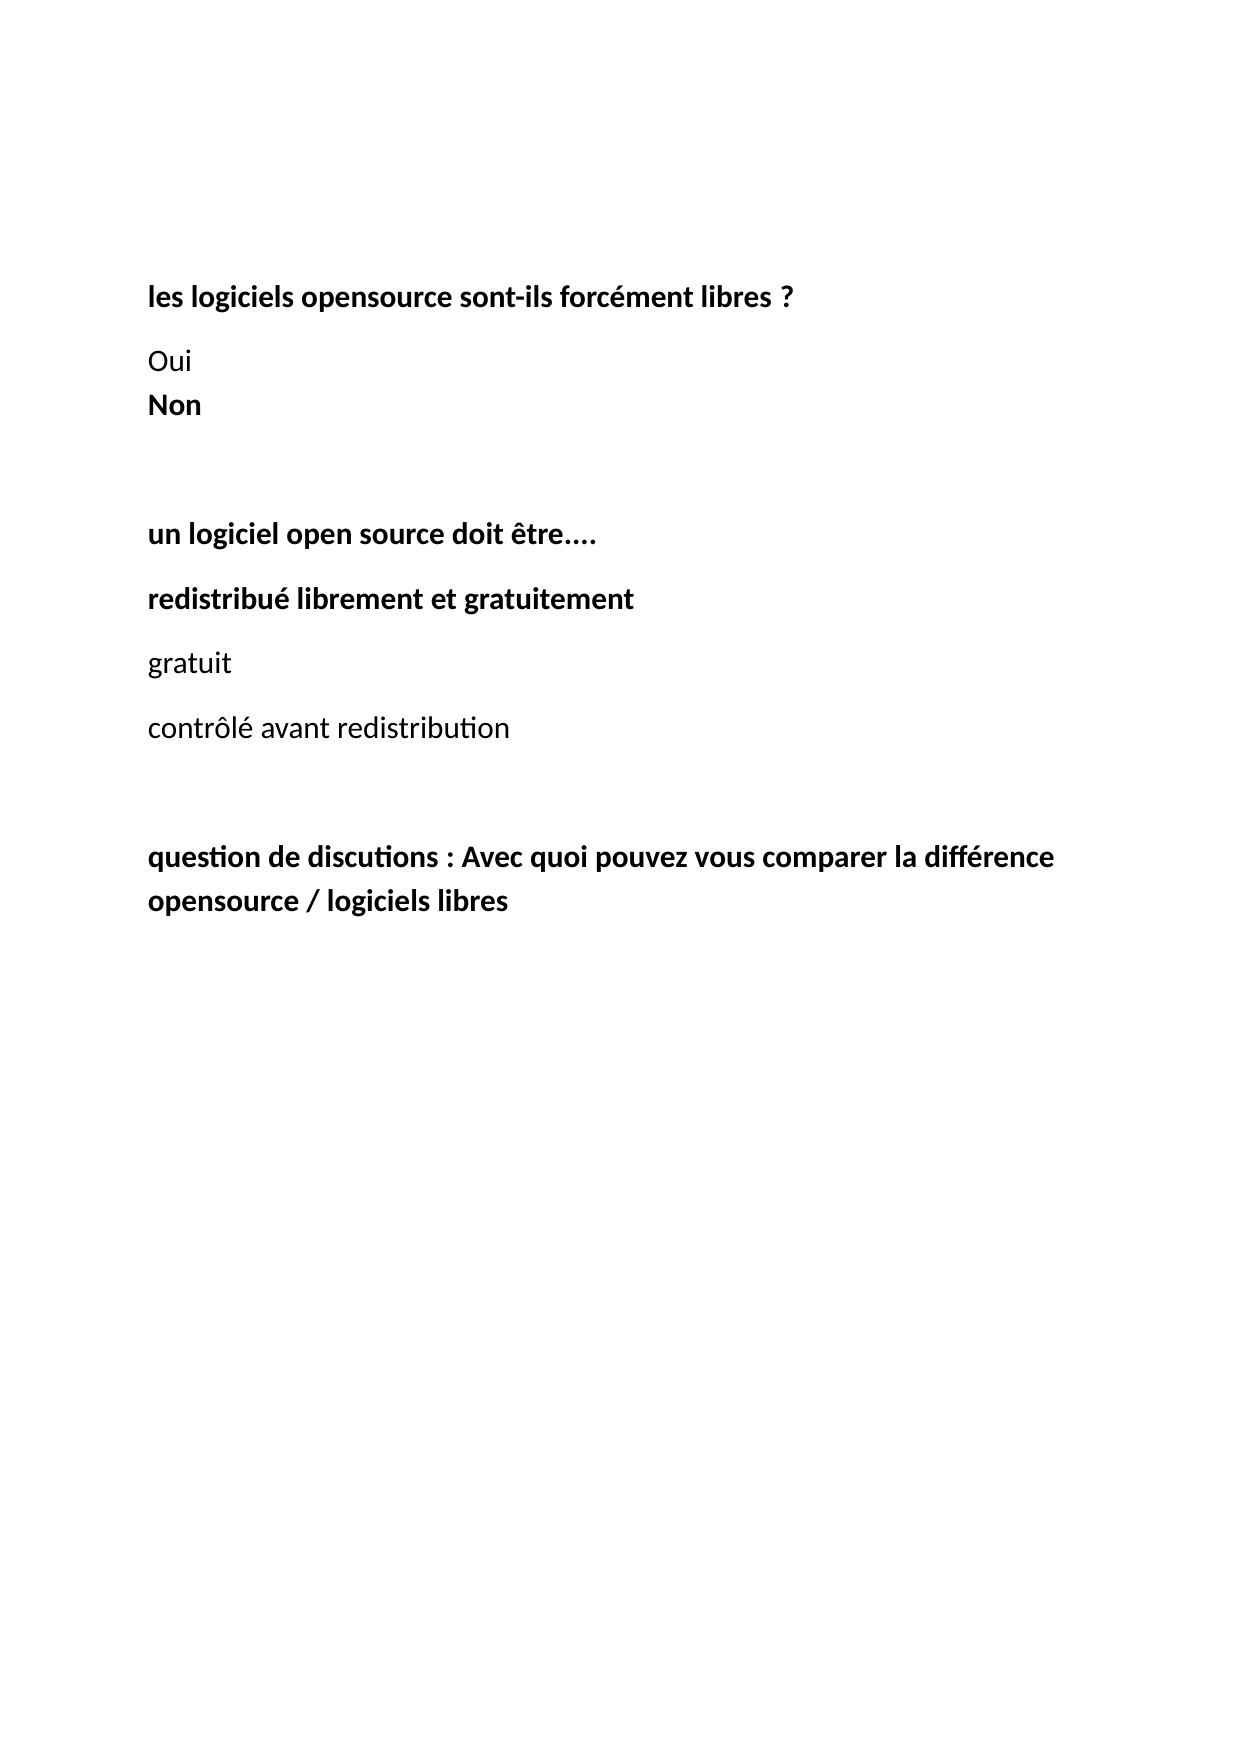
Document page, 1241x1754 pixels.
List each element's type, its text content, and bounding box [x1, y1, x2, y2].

text gratuit [148, 643, 1093, 682]
text contrôlé avant redistribution [148, 708, 1093, 746]
text les logiciels opensource sont-ils forcément libres ? [148, 277, 1093, 315]
text question de discutions : Avec quoi pouvez vous comparer la différence opensource / logiciels libres [148, 837, 1093, 919]
text Oui Non [148, 341, 1093, 423]
text redistribué librement et gratuitement [148, 579, 1093, 617]
text un logiciel open source doit être.... [148, 514, 1093, 552]
